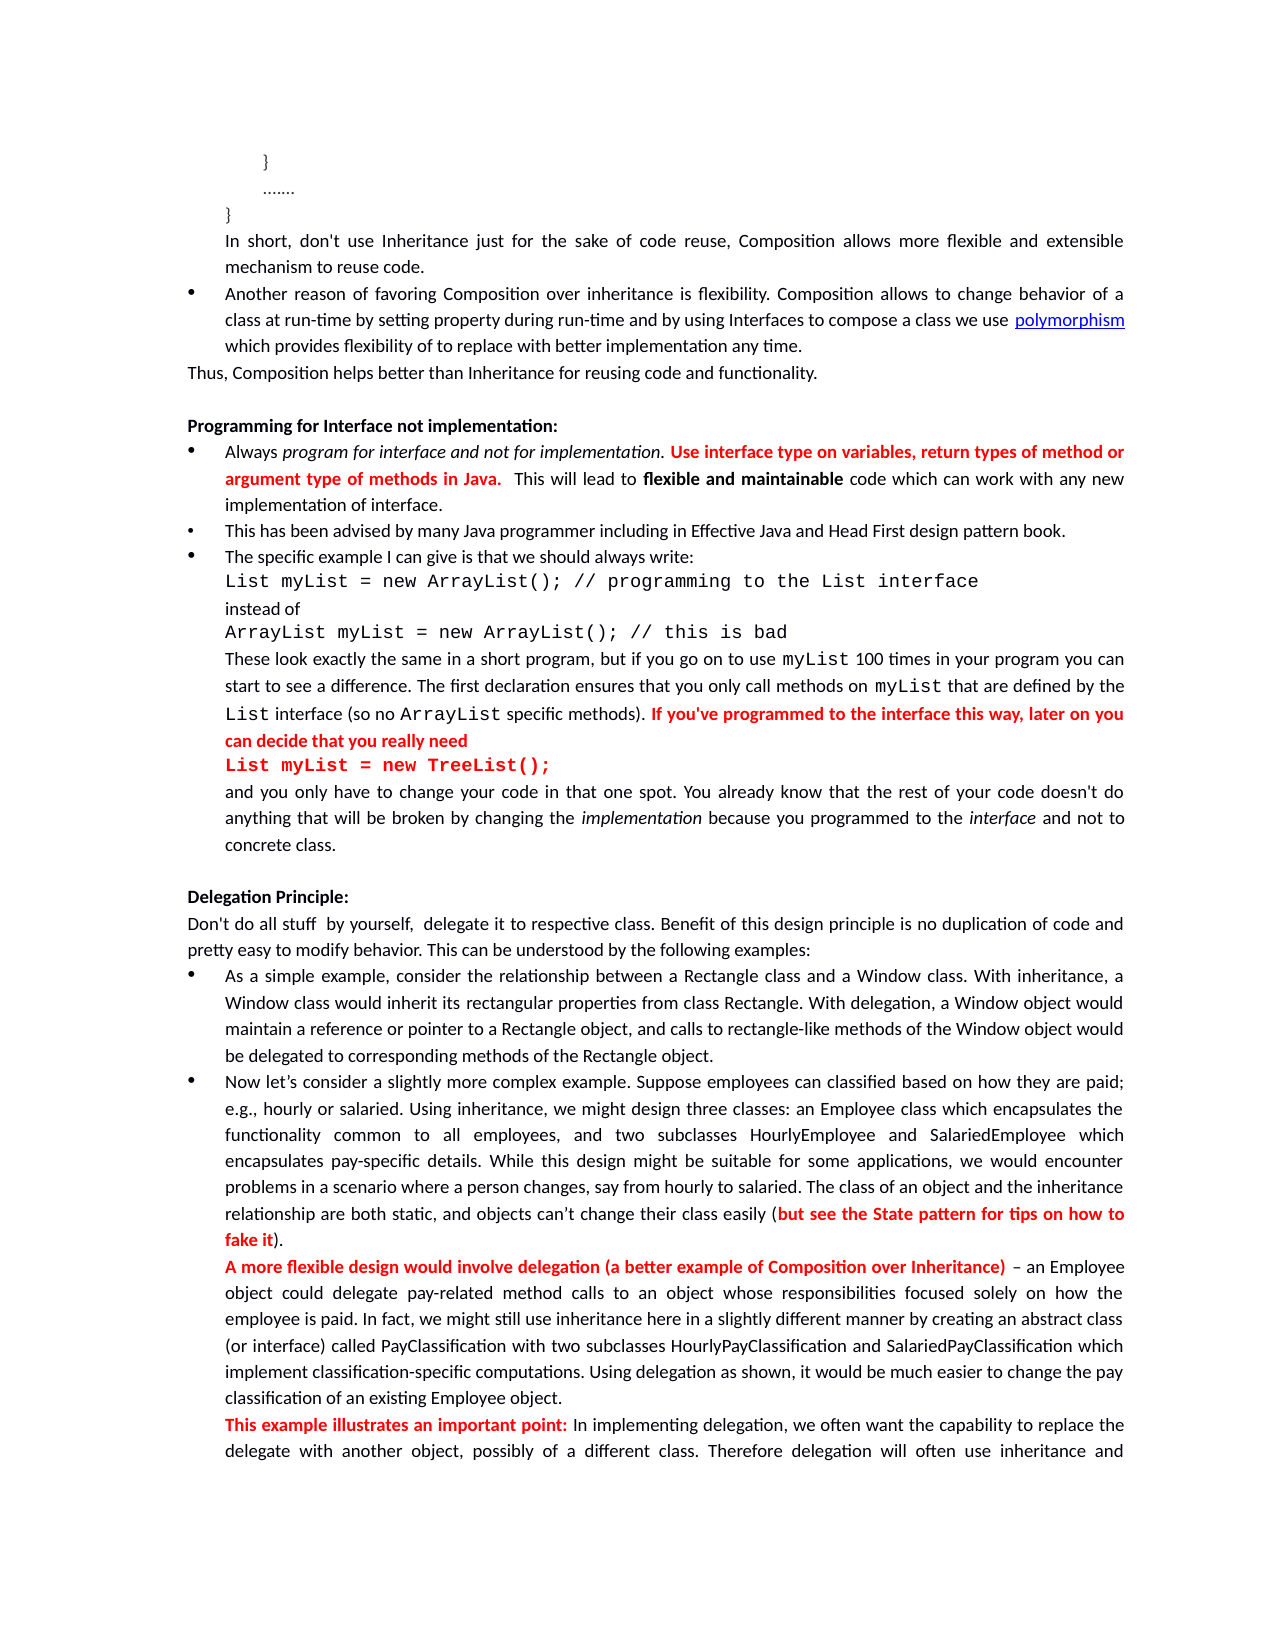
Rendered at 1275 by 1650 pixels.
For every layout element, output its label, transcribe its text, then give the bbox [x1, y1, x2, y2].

list Don't do all stuff by yourself, delegate it to respective class. Benefit of this design principle is no duplication of code and pretty easy to modify behavior. This can be understood by the following examples: [150, 912, 1125, 961]
list A more flexible design would involve delegation (a better example of Composition over Inheritance) – an Employee object could delegate pay-related method calls to an object whose responsibilities focused solely on how the employee is paid. In fact, we might still use inheritance here in a slightly different manner by creating an abstract class (or interface) called PayClassification with two subclasses HourlyPayClassification and SalariedPayClassification which implement classification-specific computations. Using delegation as shown, it would be much easier to change the pay classification of an existing Employee object. [187, 1255, 1125, 1409]
list ....… [225, 176, 1125, 199]
list List myList = new TreeList(); [187, 756, 1125, 777]
list List myList = new ArrayList(); // programming to the List interface [187, 572, 1125, 593]
list In short, don't use Inheritance just for the sake of code reuse, Composition allows more flexible and extensible mechanism to reuse code. [187, 229, 1125, 278]
list Another reason of favoring Composition over inheritance is flexibility. Composition allows to change behavior of a class at run-time by setting property during run-time and by using Interfaces to compose a class we use polymorphism which provides flexibility of to replace with better implementation any time. [187, 282, 1125, 358]
list instead of [187, 597, 1125, 619]
list As a simple example, consider the relationship between a Rectangle class and a Window class. With inheritance, a Window class would inherit its rectangular properties from class Rectangle. With delegation, a Window object would maintain a reference or pointer to a Rectangle object, and calls to rectangle-like methods of the Window object would be delegated to corresponding methods of the Rectangle object. [187, 964, 1125, 1067]
list and you only have to change your code in that one spot. You already know that the rest of your code doesn't do anything that will be broken by changing the implementation because you programmed to the interface and not to concrete class. [187, 780, 1125, 856]
list Delegation Principle: [150, 885, 1125, 908]
list The specific example I can give is that we should always write: [187, 546, 1125, 569]
list Always program for interface and not for implementation. Use interface type on variables, return types of method or argument type of methods in Java. This will lead to flexible and maintainable code which can work with any new implementation of interface. [187, 440, 1125, 516]
list This has been advised by many Java programmer including in Effective Java and Head First design pattern book. [187, 519, 1125, 542]
list } [187, 203, 1125, 226]
list Now let’s consider a slightly more complex example. Suppose employees can classified based on how they are paid; e.g., hourly or salaried. Using inheritance, we might design three classes: an Employee class which encapsulates the functionality common to all employees, and two subclasses HourlyEmployee and SalariedEmployee which encapsulates pay-specific details. While this design might be suitable for some applications, we would encounter problems in a scenario where a person changes, say from hourly to salaried. The class of an object and the inheritance relationship are both static, and objects can’t change their class easily (but see the State pattern for tips on how to fake it). [187, 1070, 1125, 1251]
list This example illustrates an important point: In implementing delegation, we often want the capability to replace the delegate with another object, possibly of a different class. Therefore delegation will often use inheritance and [187, 1413, 1125, 1462]
list These look exactly the same in a short program, but if you go on to use myList 100 times in your program you can start to see a difference. The first declaration ensures that you only call methods on myList that are defined by the List interface (so no ArrayList specific methods). If you've programmed to the interface this way, later on you can decide that you really need [187, 647, 1125, 752]
list Programming for Interface not implementation: [150, 414, 1125, 437]
list } [225, 150, 1125, 173]
list ArrayList myList = new ArrayList(); // this is bad [187, 623, 1125, 644]
list Thus, Composition helps better than Inheritance for reusing code and functionality. [150, 361, 1125, 384]
